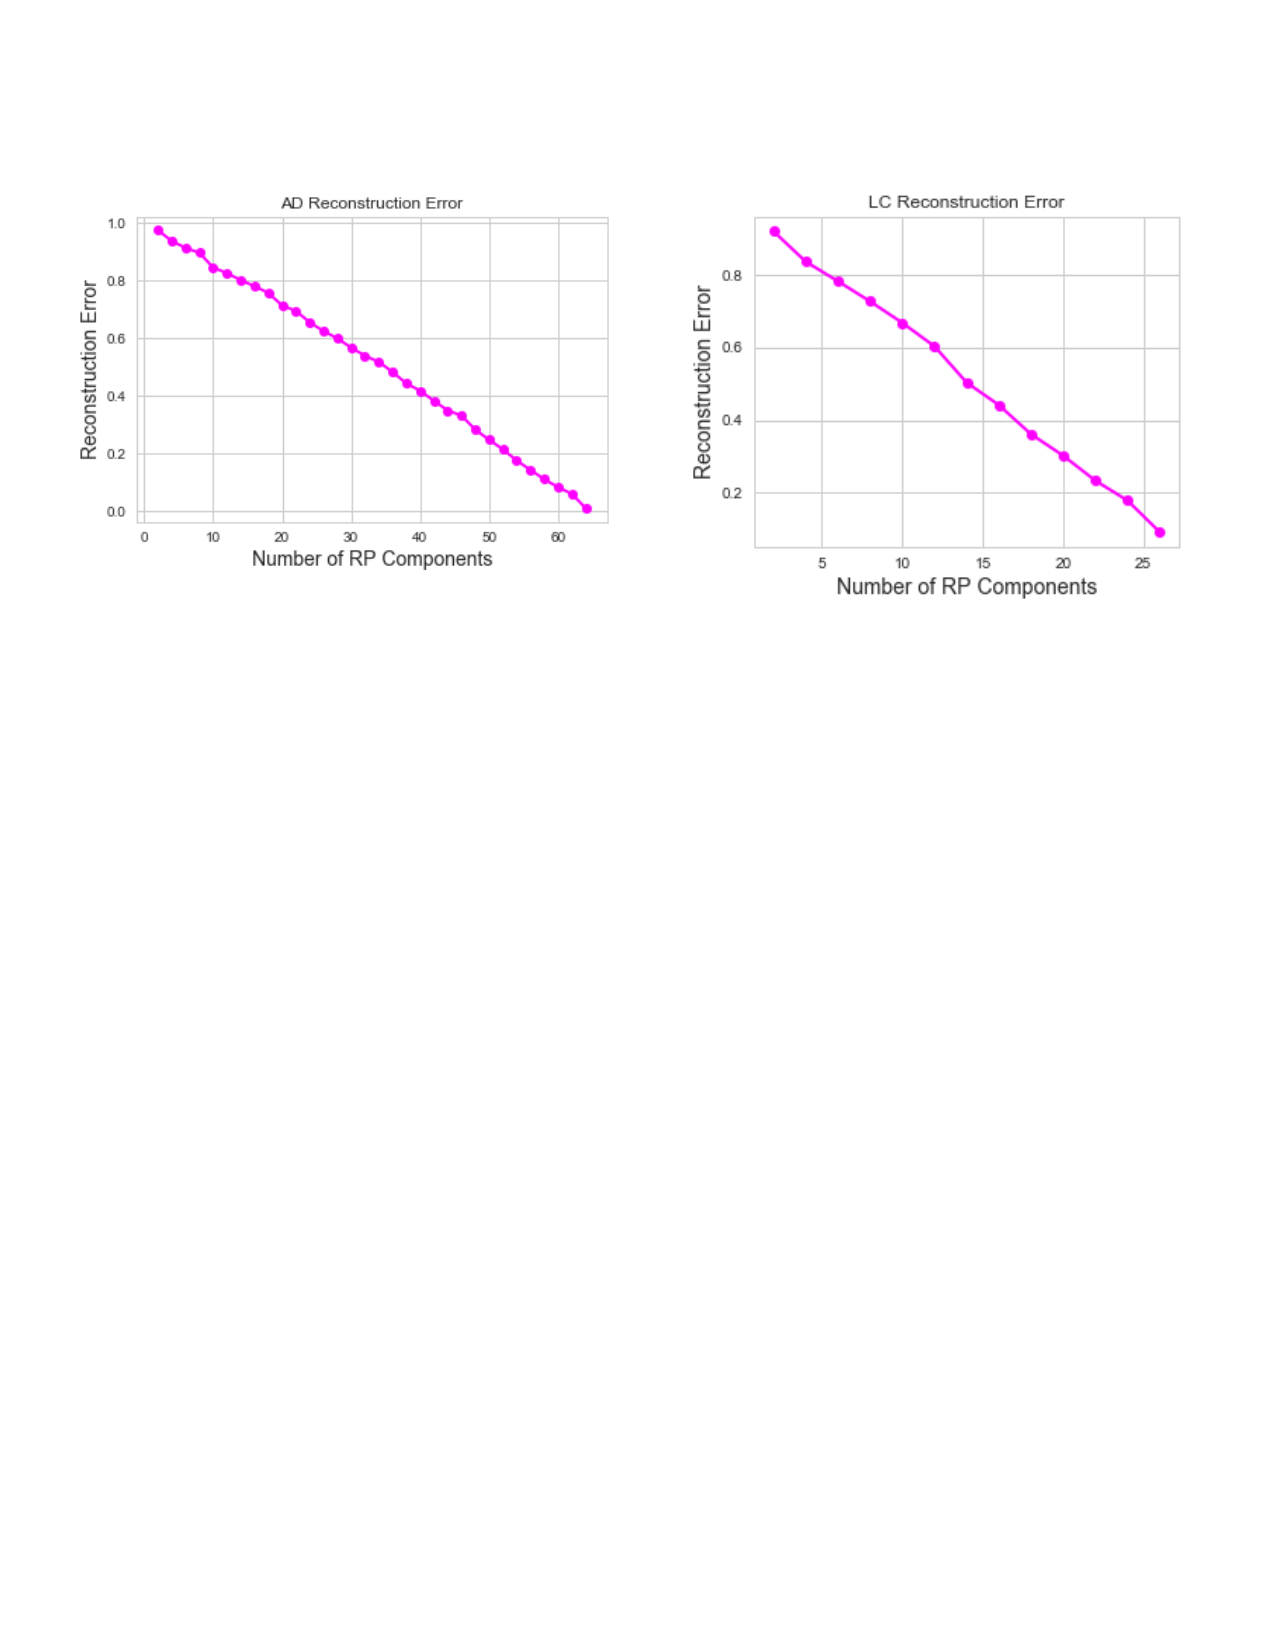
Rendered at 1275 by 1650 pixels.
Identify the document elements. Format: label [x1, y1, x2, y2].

picture [61, 168, 668, 573]
picture [686, 164, 1234, 602]
